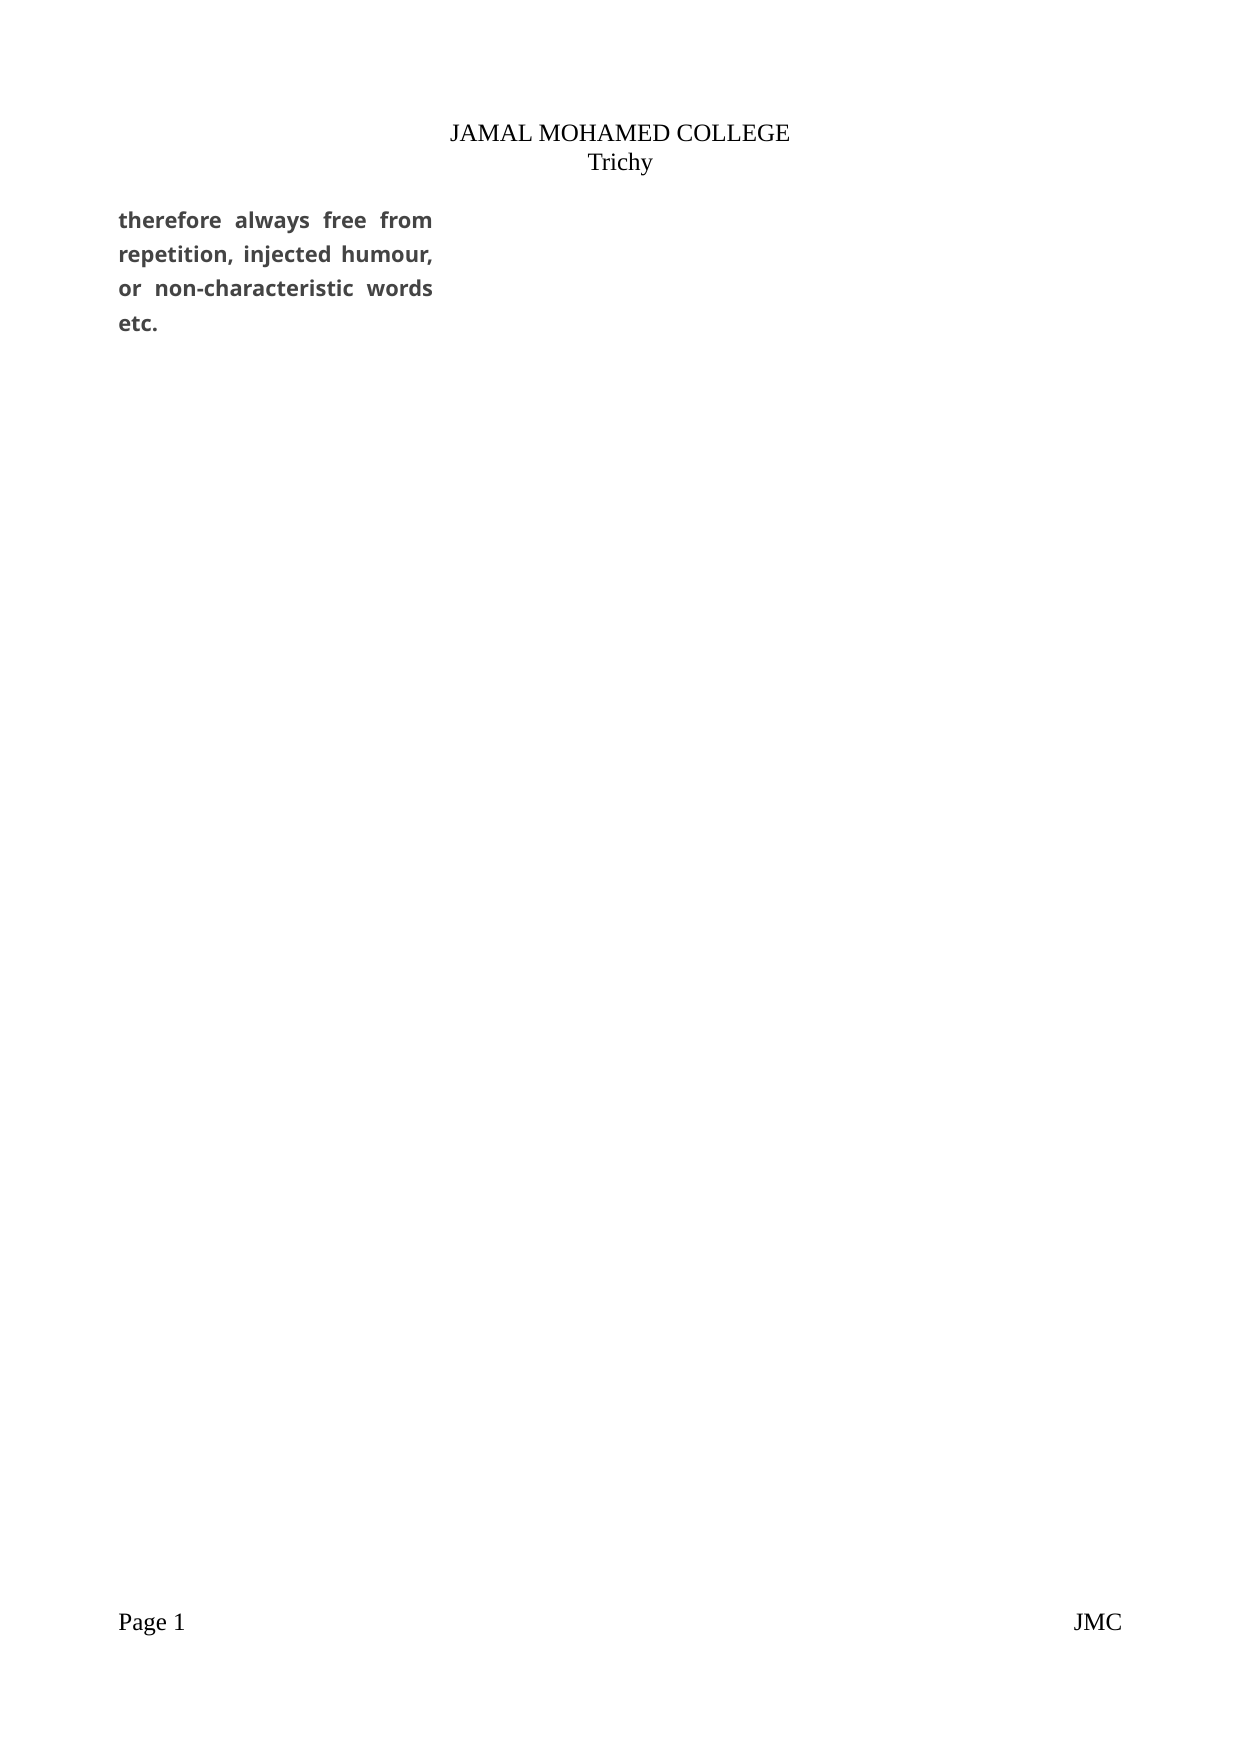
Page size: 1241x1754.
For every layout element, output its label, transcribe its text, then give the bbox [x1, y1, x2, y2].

text therefore always free from repetition, injected humour, or non-characteristic words etc. [118, 205, 433, 337]
